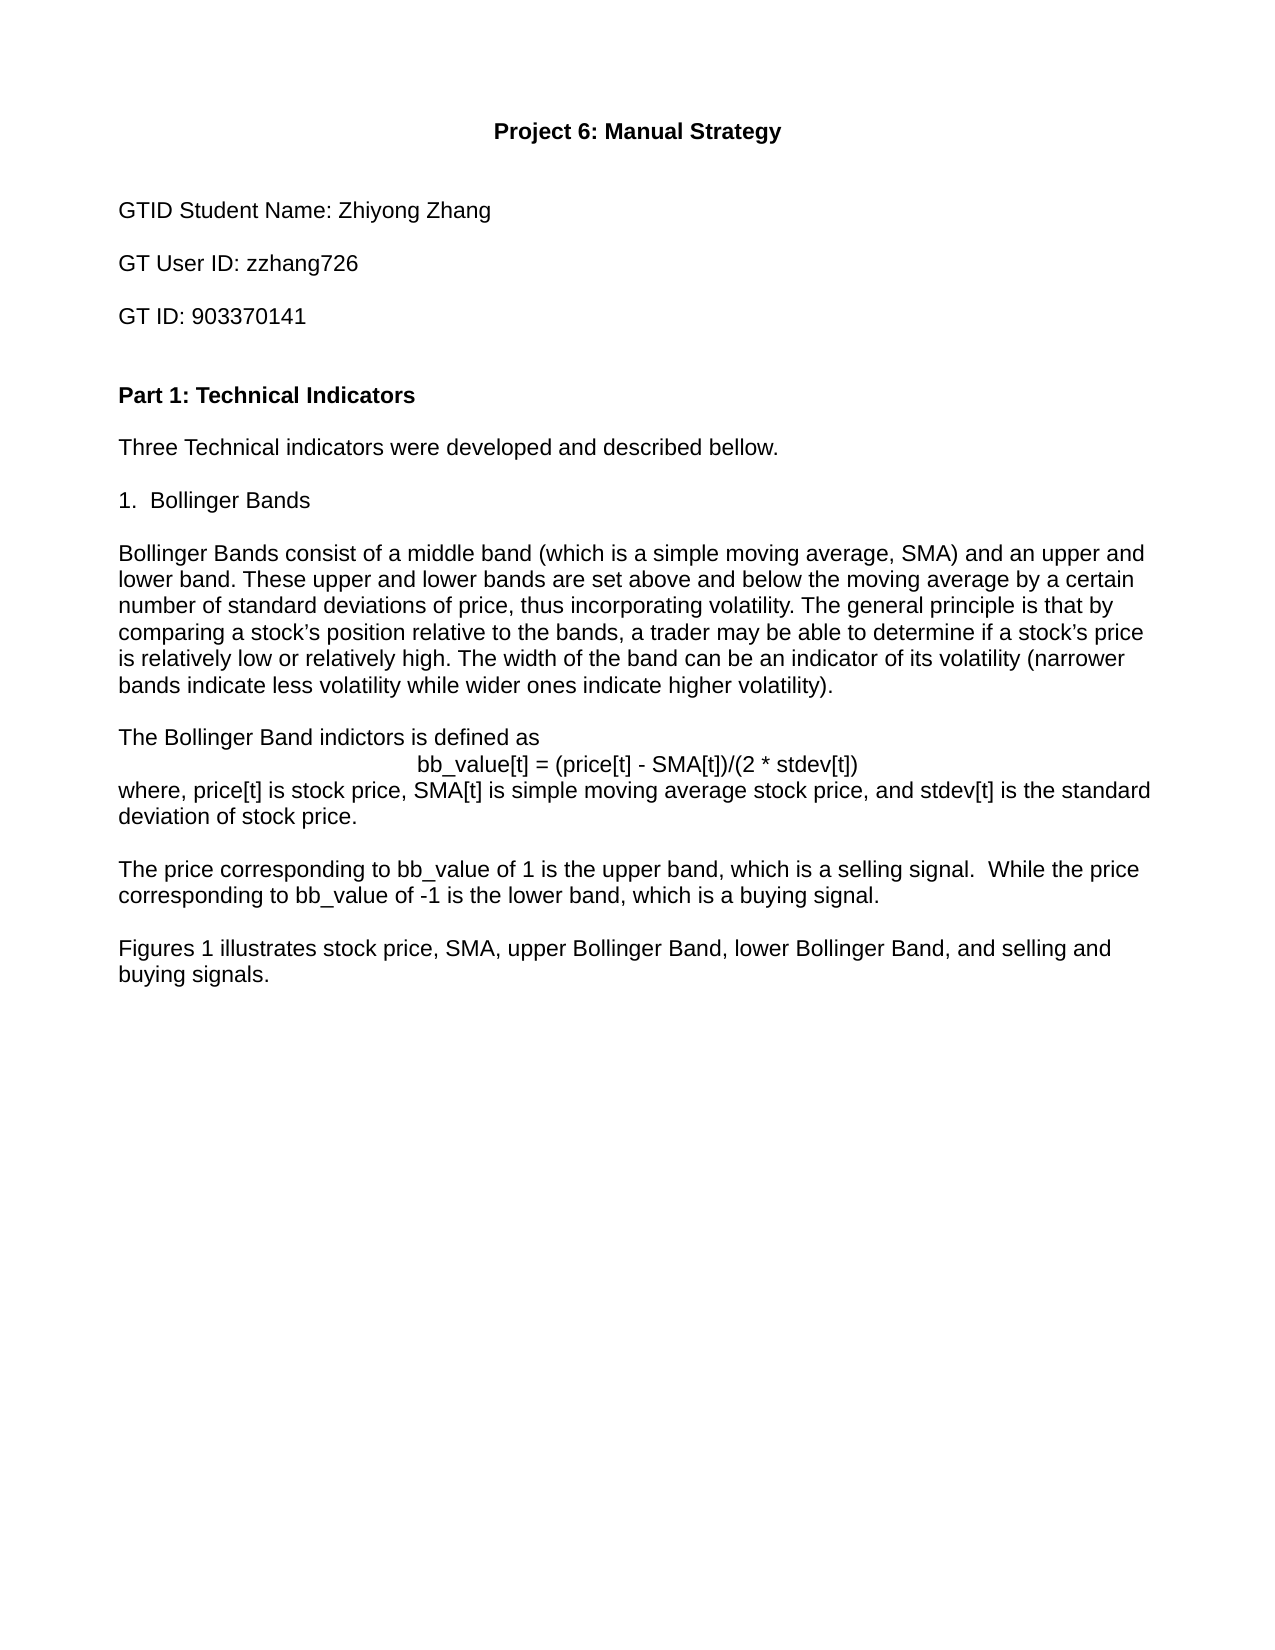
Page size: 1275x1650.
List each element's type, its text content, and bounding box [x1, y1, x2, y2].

text 1. Bollinger Bands [118, 487, 1157, 513]
text GT ID: 903370141 [118, 303, 1157, 329]
text Figures 1 illustrates stock price, SMA, upper Bollinger Band, lower Bollinger Band, and selling and buying signals. [118, 935, 1157, 988]
text GT User ID: zzhang726 [118, 250, 1157, 303]
text GTID Student Name: Zhiyong Zhang [118, 197, 1157, 250]
text where, price[t] is stock price, SMA[t] is simple moving average stock price, and stdev[t] is the standard deviation of stock price. [118, 777, 1157, 830]
text Three Technical indicators were developed and described bellow. [118, 434, 1157, 461]
text The Bollinger Band indictors is defined as [118, 724, 1157, 751]
text Bollinger Bands consist of a middle band (which is a simple moving average, SMA) and an upper and lower band. These upper and lower bands are set above and below the moving average by a certain number of standard deviations of price, thus incorporating volatility. The general principle is that by comparing a stock’s position relative to the bands, a trader may be able to determine if a stock’s price is relatively low or relatively high. The width of the band can be an indicator of its volatility (narrower bands indicate less volatility while wider ones indicate higher volatility). [118, 540, 1157, 698]
text Part 1: Technical Indicators [118, 382, 1157, 408]
text bb_value[t] = (price[t] - SMA[t])/(2 * stdev[t]) [118, 751, 1157, 777]
text The price corresponding to bb_value of 1 is the upper band, which is a selling signal. While the price corresponding to bb_value of -1 is the lower band, which is a buying signal. [118, 856, 1157, 909]
text Project 6: Manual Strategy [118, 118, 1157, 144]
